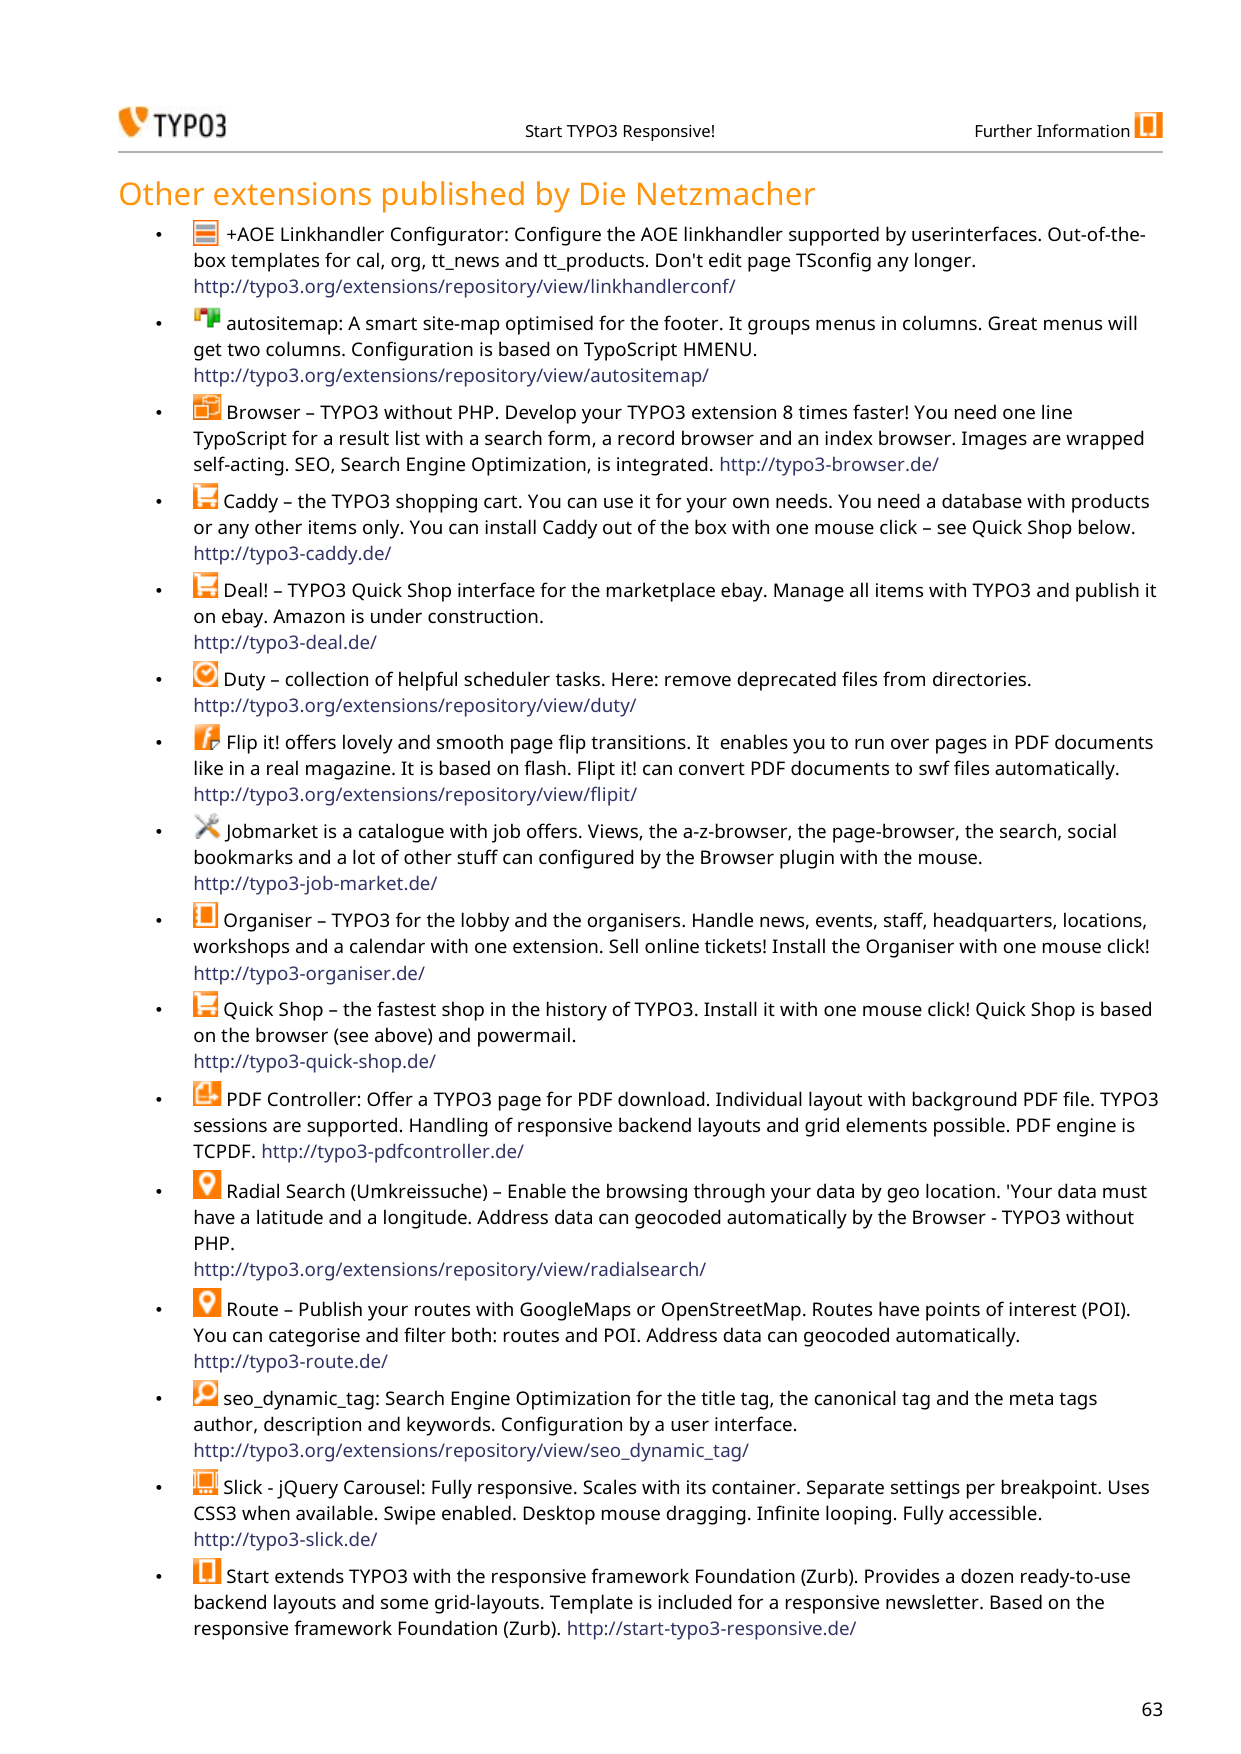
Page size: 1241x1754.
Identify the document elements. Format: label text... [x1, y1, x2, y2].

picture [193, 724, 222, 750]
list PDF Controller: Offer a TYPO3 page for PDF download. Individual layout with background PDF file. TYPO3 sessions are supported. Handling of responsive backend layouts and grid elements possible. PDF engine is TCPDF. http://typo3-pdfcontroller.de/ [156, 1081, 1163, 1163]
list autositemap: A smart site-map optimised for the footer. It groups menus in columns. Great menus will get two columns. Configuration is based on TypoScript HMENU. http://typo3.org/extensions/repository/view/autositemap/ [156, 305, 1163, 388]
picture [193, 305, 222, 331]
picture [193, 1558, 222, 1584]
picture [193, 394, 222, 420]
list Caddy – the TYPO3 shopping cart. You can use it for your own needs. You need a database with products or any other items only. You can install Caddy out of the box with one mouse click – see Quick Shop below. http://typo3-caddy.de/ [156, 483, 1163, 566]
picture [193, 813, 222, 839]
picture [193, 220, 222, 246]
picture [118, 106, 227, 138]
list Browser – TYPO3 without PHP. Develop your TYPO3 extension 8 times faster! You need one line TypoScript for a result list with a search form, a record browser and an index browser. Images are wrapped self-acting. SEO, Search Engine Optimization, is integrated. http://typo3-browser.de/ [156, 394, 1163, 477]
picture [193, 1380, 219, 1406]
list Flip it! offers lovely and smooth page flip transitions. It enables you to run over pages in PDF documents like in a real magazine. It is based on flash. Flipt it! can convert PDF documents to swf files automatically. http://typo3.org/extensions/repository/view/flipit/ [156, 725, 1163, 807]
list Route – Publish your routes with GoogleMaps or OpenStreetMap. Routes have points of interest (POI). You can categorise and filter both: routes and POI. Address data can geocoded automatically. http://typo3-route.de/ [156, 1288, 1163, 1374]
picture [1134, 112, 1163, 138]
list Start extends TYPO3 with the responsive framework Foundation (Zurb). Provides a dozen ready-to-use backend layouts and some grid-layouts. Template is included for a responsive newsletter. Based on the responsive framework Foundation (Zurb). http://start-typo3-responsive.de/ [156, 1558, 1163, 1641]
list Jobmarket is a catalogue with job offers. Views, the a-z-browser, the page-browser, the search, social bookmarks and a lot of other stuff can configured by the Browser plugin with the mouse. http://typo3-job-market.de/ [156, 814, 1163, 896]
picture [193, 991, 219, 1017]
list Organiser – TYPO3 for the lobby and the organisers. Handle news, events, staff, headquarters, locations, workshops and a calendar with one extension. Sell online tickets! Install the Organiser with one mouse click! http://typo3-organiser.de/ [156, 903, 1163, 985]
picture [193, 1081, 222, 1106]
list Slick - jQuery Carousel: Fully responsive. Scales with its container. Separate settings per breakpoint. Uses CSS3 when available. Swipe enabled. Desktop mouse dragging. Infinite looping. Fully accessible. http://typo3-slick.de/ [156, 1469, 1163, 1552]
list Deal! – TYPO3 Quick Shop interface for the marketplace ebay. Manage all items with TYPO3 and publish it on ebay. Amazon is under construction. http://typo3-deal.de/ [156, 573, 1163, 655]
picture [193, 572, 219, 598]
picture [193, 1469, 219, 1495]
list +AOE Linkhandler Configurator: Configure the AOE linkhandler supported by userinterfaces. Out-of-the-box templates for cal, org, tt_news and tt_products. Don't edit page TSconfig any longer. http://typo3.org/extensions/repository/view/linkhandlerconf/ [156, 221, 1163, 299]
picture [193, 661, 219, 687]
picture [193, 483, 219, 509]
list seo_dynamic_tag: Search Engine Optimization for the title tag, the canonical tag and the meta tags author, description and keywords. Configuration by a user interface. http://typo3.org/extensions/repository/view/seo_dynamic_tag/ [156, 1380, 1163, 1463]
subtitle Other extensions published by Die Netzmacher [118, 172, 1163, 215]
picture [193, 1288, 222, 1317]
list Quick Shop – the fastest shop in the history of TYPO3. Install it with one mouse click! Quick Shop is based on the browser (see above) and powermail. http://typo3-quick-shop.de/ [156, 992, 1163, 1074]
list Duty – collection of helpful scheduler tasks. Here: remove deprecated files from directories. http://typo3.org/extensions/repository/view/duty/ [156, 662, 1163, 718]
picture [193, 902, 219, 928]
list Radial Search (Umkreissuche) – Enable the browsing through your data by geo location. 'Your data must have a latitude and a longitude. Address data can geocoded automatically by the Browser - TYPO3 without PHP. http://typo3.org/extensions/repository/view/radialsearch/ [156, 1170, 1163, 1282]
picture [193, 1170, 222, 1199]
